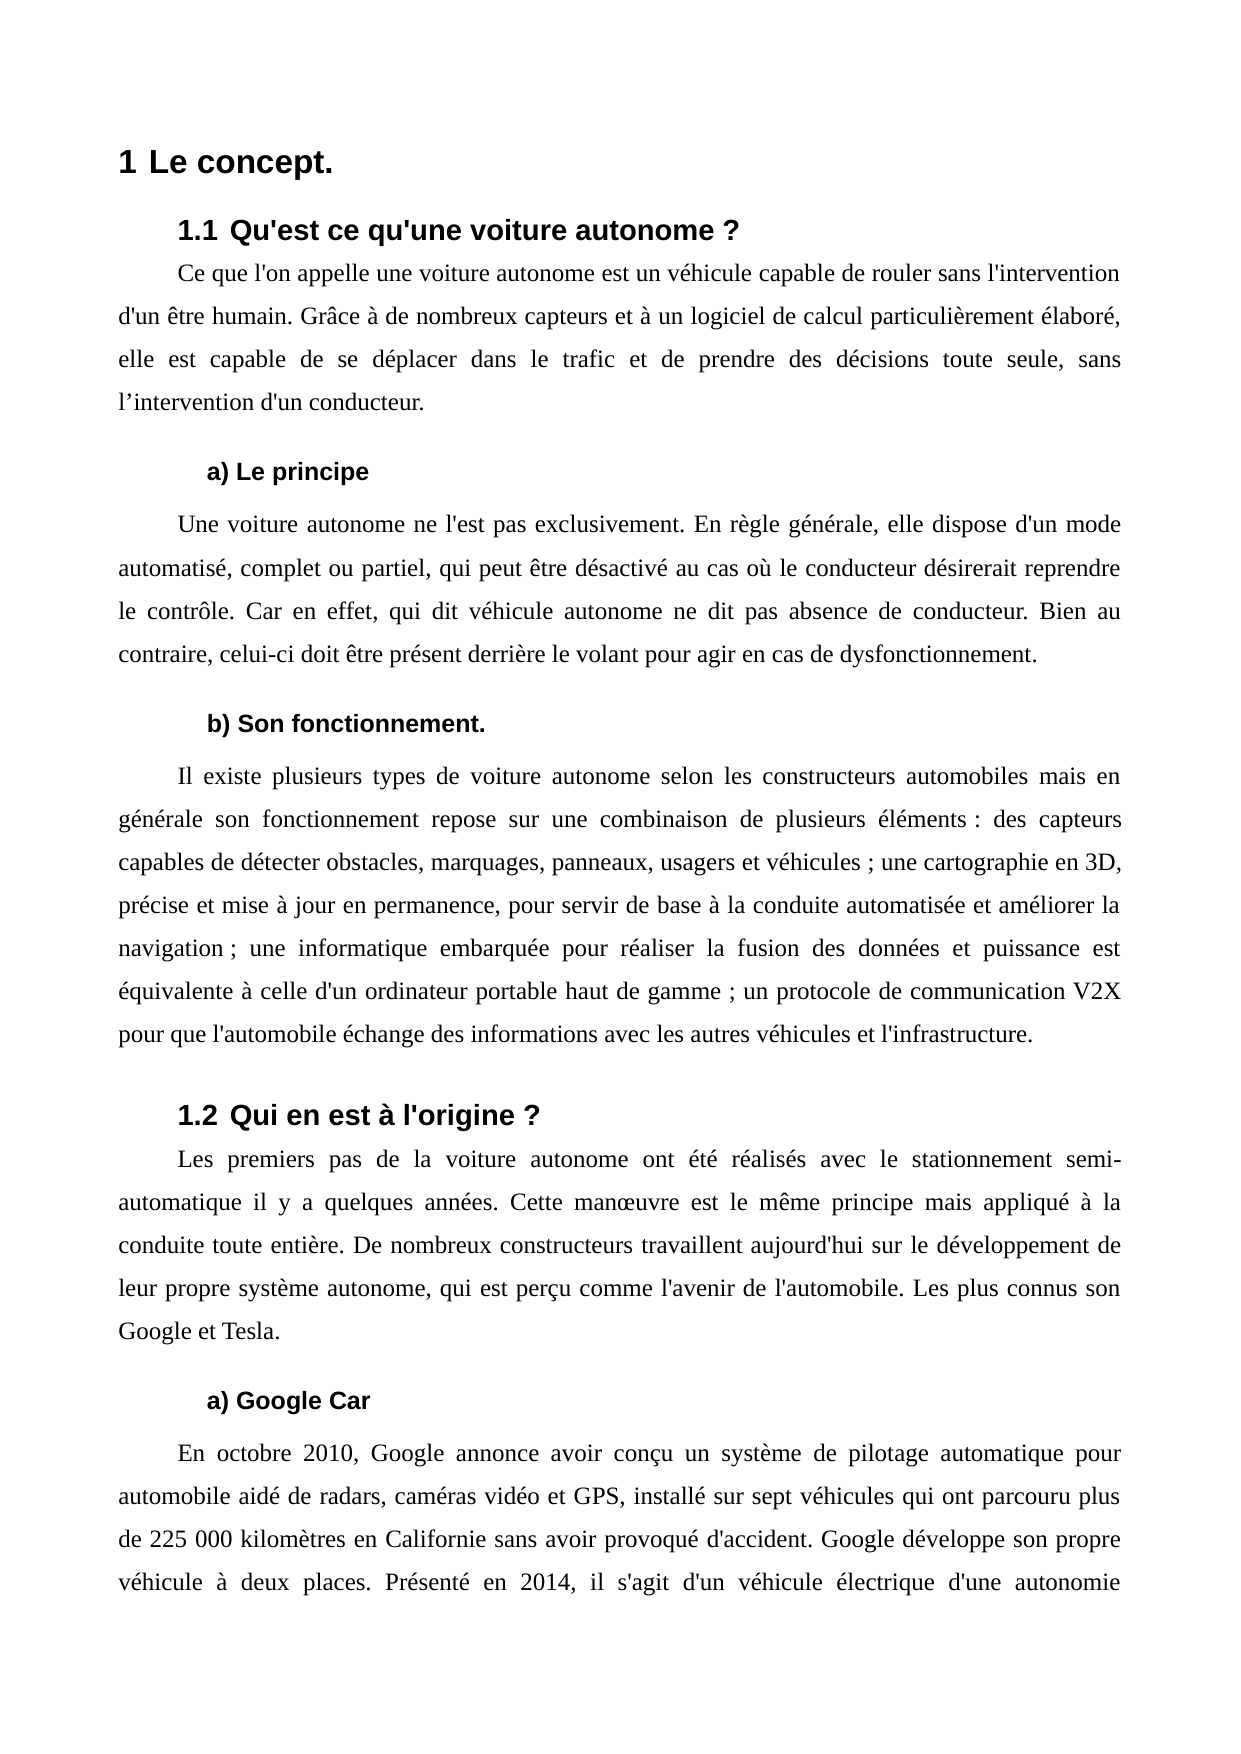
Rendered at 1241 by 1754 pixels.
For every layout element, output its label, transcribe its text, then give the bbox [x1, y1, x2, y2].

text Une voiture autonome ne l'est pas exclusivement. En règle générale, elle dispose d'un mode automatisé, complet ou partiel, qui peut être désactivé au cas où le conducteur désirerait reprendre le contrôle. Car en effet, qui dit véhicule autonome ne dit pas absence de conducteur. Bien au contraire, celui-ci doit être présent derrière le volant pour agir en cas de dysfonctionnement. [118, 509, 1122, 668]
text Les premiers pas de la voiture autonome ont été réalisés avec le stationnement semi-automatique il y a quelques années. Cette manœuvre est le même principe mais appliqué à la conduite toute entière. De nombreux constructeurs travaillent aujourd'hui sur le développement de leur propre système autonome, qui est perçu comme l'avenir de l'automobile. Les plus connus son Google et Tesla. [118, 1144, 1122, 1345]
subtitle Google Car [118, 1386, 1122, 1414]
subtitle Son fonctionnement. [118, 708, 1122, 737]
subtitle Le principe [118, 457, 1122, 486]
subtitle Qui en est à l'origine ? [118, 1098, 1122, 1132]
text Ce que l'on appelle une voiture autonome est un véhicule capable de rouler sans l'intervention d'un être humain. Grâce à de nombreux capteurs et à un logiciel de calcul particulièrement élaboré, elle est capable de se déplacer dans le trafic et de prendre des décisions toute seule, sans l’intervention d'un conducteur. [118, 258, 1122, 416]
subtitle Le concept. [118, 142, 1122, 180]
subtitle Qu'est ce qu'une voiture autonome ? [118, 213, 1122, 246]
text Il existe plusieurs types de voiture autonome selon les constructeurs automobiles mais en générale son fonctionnement repose sur une combinaison de plusieurs éléments : des capteurs capables de détecter obstacles, marquages, panneaux, usagers et véhicules ; une cartographie en 3D, précise et mise à jour en permanence, pour servir de base à la conduite automatisée et améliorer la navigation ; une informatique embarquée pour réaliser la fusion des données et puissance est équivalente à celle d'un ordinateur portable haut de gamme ; un protocole de communication V2X pour que l'automobile échange des informations avec les autres véhicules et l'infrastructure. [118, 761, 1122, 1048]
text En octobre 2010, Google annonce avoir conçu un système de pilotage automatique pour automobile aidé de radars, caméras vidéo et GPS, installé sur sept véhicules qui ont parcouru plus de 225 000 kilomètres en Californie sans avoir provoqué d'accident. Google développe son propre véhicule à deux places. Présenté en 2014, il s'agit d'un véhicule électrique d'une autonomie [118, 1438, 1122, 1596]
